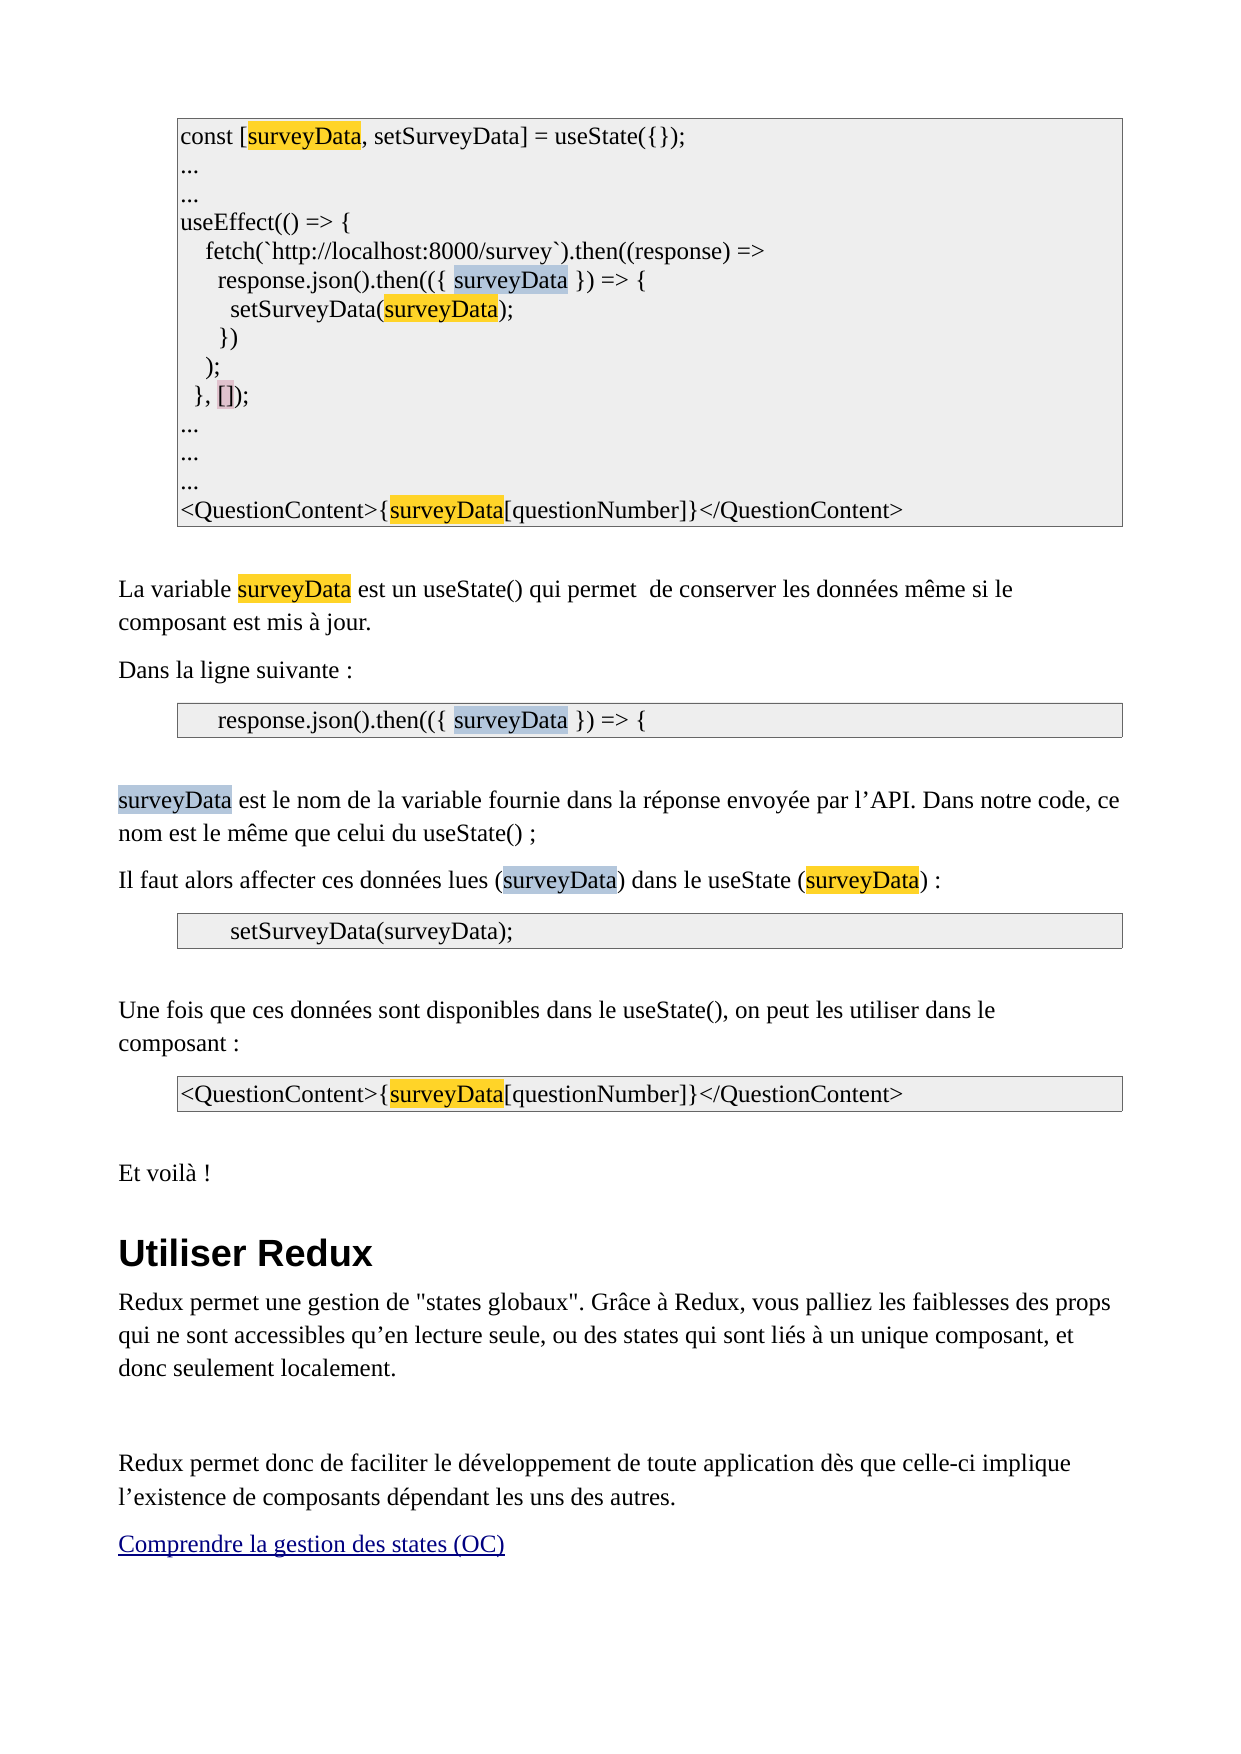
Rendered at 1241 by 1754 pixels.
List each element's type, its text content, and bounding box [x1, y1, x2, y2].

text ... [178, 434, 1122, 463]
text fetch(`http://localhost:8000/survey`).then((response) => [178, 233, 1122, 262]
text ... [178, 176, 1122, 204]
text Une fois que ces données sont disponibles dans le useState(), on peut les utiliser dans le composant : [118, 996, 1122, 1057]
text }, []); [178, 377, 1122, 406]
text response.json().then(({ surveyData }) => { [178, 704, 1122, 737]
text <QuestionContent>{surveyData[questionNumber]}</QuestionContent> [178, 492, 1122, 526]
text Redux permet donc de faciliter le développement de toute application dès que celle-ci implique l’existence de composants dépendant les uns des autres. [118, 1448, 1122, 1510]
text ... [178, 147, 1122, 176]
text const [surveyData, setSurveyData] = useState({}); [178, 119, 1122, 147]
text setSurveyData(surveyData); [178, 291, 1122, 319]
subtitle Utiliser Redux [118, 1231, 1122, 1275]
text response.json().then(({ surveyData }) => { [178, 262, 1122, 291]
text ); [178, 348, 1122, 377]
text ... [178, 463, 1122, 492]
text setSurveyData(surveyData); [178, 914, 1122, 948]
text Et voilà ! [118, 1158, 1122, 1187]
text Il faut alors affecter ces données lues (surveyData) dans le useState (surveyData) : [118, 866, 1122, 894]
text Dans la ligne suivante : [118, 655, 1122, 684]
text Comprendre la gestion des states (OC) [118, 1529, 1122, 1558]
text ... [178, 406, 1122, 434]
text Redux permet une gestion de "states globaux". Grâce à Redux, vous palliez les faiblesses des props qui ne sont accessibles qu’en lecture seule, ou des states qui sont liés à un unique composant, et donc seulement localement. [118, 1287, 1122, 1382]
text surveyData est le nom de la variable fournie dans la réponse envoyée par l’API. Dans notre code, ce nom est le même que celui du useState() ; [118, 785, 1122, 847]
text La variable surveyData est un useState() qui permet de conserver les données même si le composant est mis à jour. [118, 574, 1122, 636]
text useEffect(() => { [178, 204, 1122, 233]
text <QuestionContent>{surveyData[questionNumber]}</QuestionContent> [178, 1077, 1122, 1111]
text }) [178, 319, 1122, 348]
